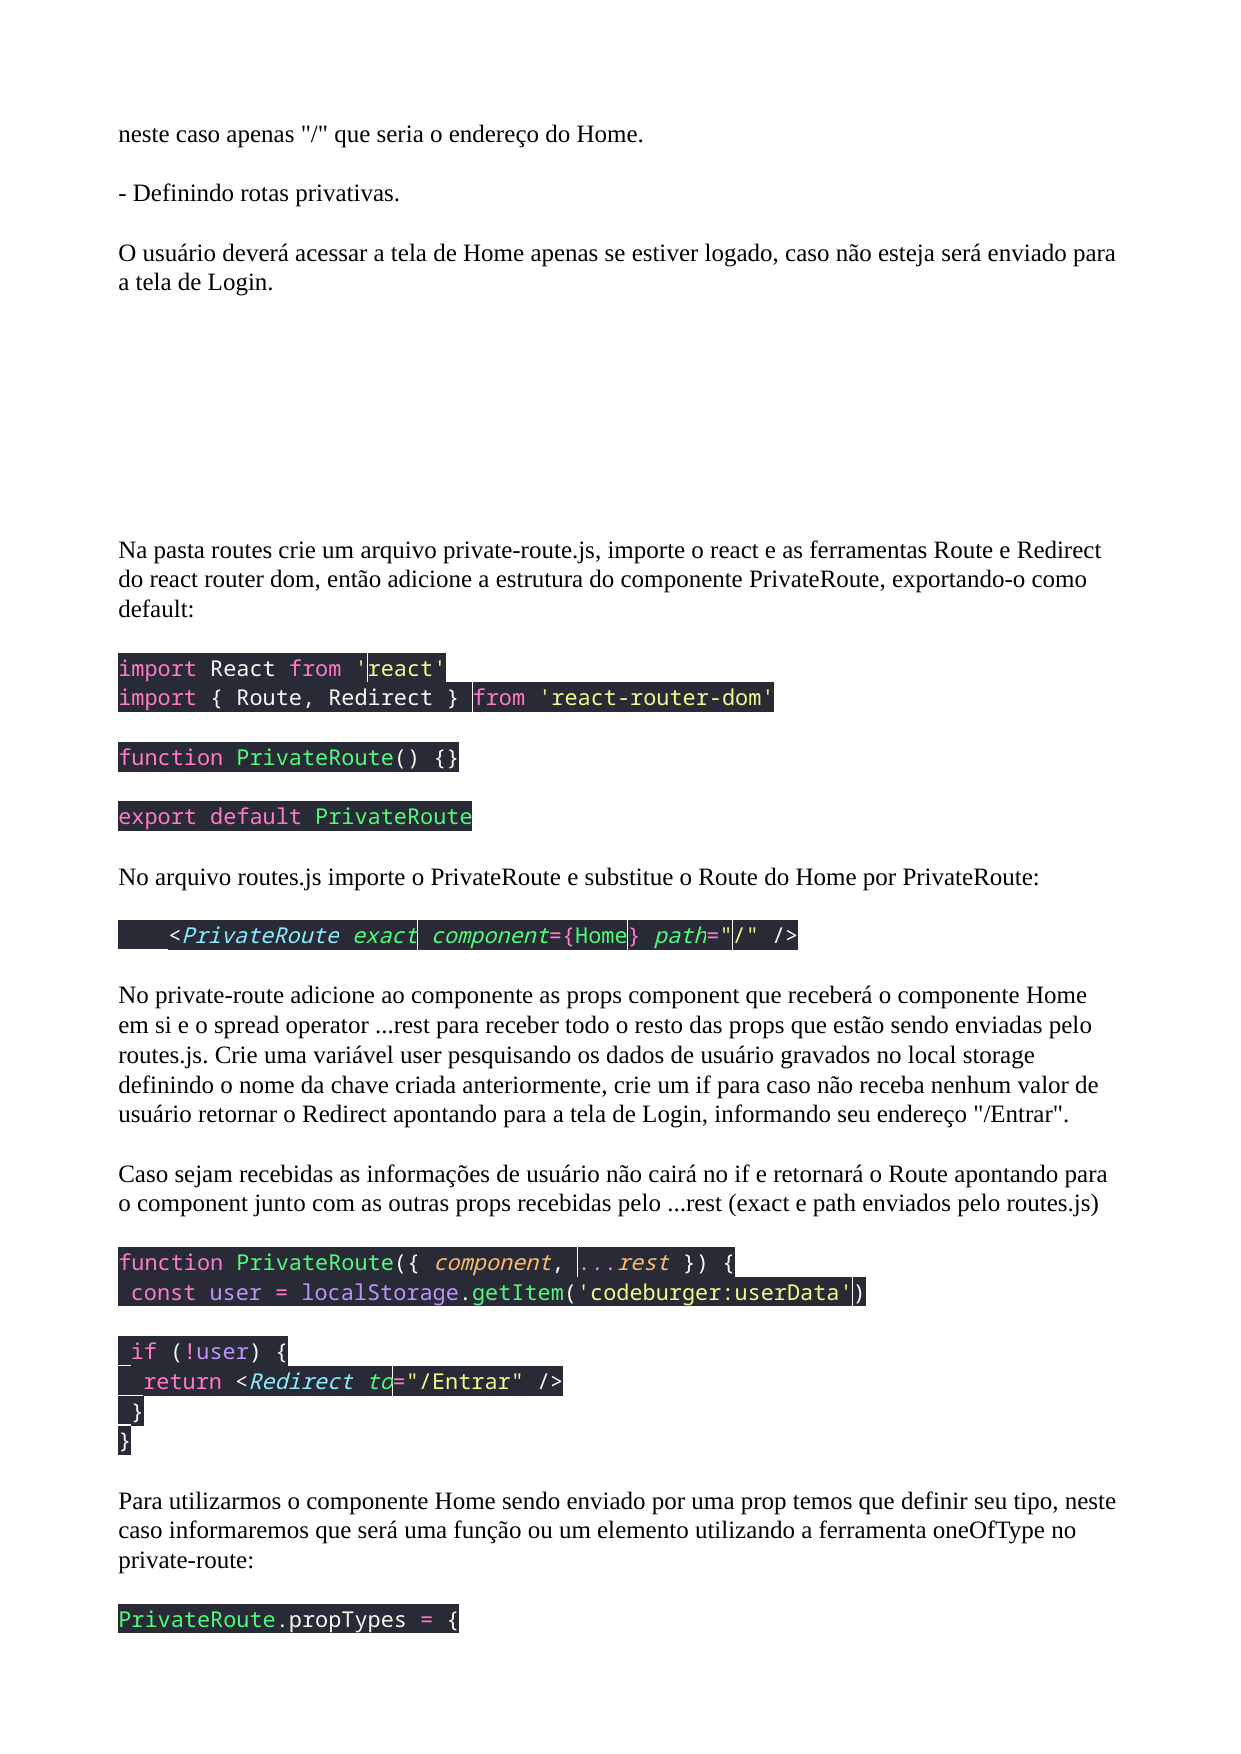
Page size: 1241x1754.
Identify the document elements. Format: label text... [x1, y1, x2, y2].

text neste caso apenas "/" que seria o endereço do Home. [118, 118, 1122, 148]
text const user = localStorage.getItem('codeburger:userData') [118, 1277, 1122, 1306]
text import { Route, Redirect } from 'react-router-dom' [118, 682, 1122, 712]
text O usuário deverá acessar a tela de Home apenas se estiver logado, caso não esteja será enviado para a tela de Login. [118, 237, 1122, 296]
text function PrivateRoute({ component, ...rest }) { [118, 1247, 1122, 1277]
text } [118, 1426, 1122, 1455]
text No private-route adicione ao componente as props component que receberá o componente Home em si e o spread operator ...rest para receber todo o resto das props que estão sendo enviadas pelo routes.js. Crie uma variável user pesquisando os dados de usuário gravados no local storage definindo o nome da chave criada anteriormente, crie um if para caso não receba nenhum valor de usuário retornar o Redirect apontando para a tela de Login, informando seu endereço "/Entrar". [118, 980, 1122, 1128]
text PrivateRoute.propTypes = { [118, 1604, 1122, 1633]
text import React from 'react' [118, 652, 1122, 682]
text <PrivateRoute exact component={Home} path="/" /> [118, 920, 1122, 950]
text } [118, 1396, 1122, 1426]
text return <Redirect to="/Entrar" /> [118, 1366, 1122, 1396]
text No arquivo routes.js importe o PrivateRoute e substitue o Route do Home por PrivateRoute: [118, 861, 1122, 891]
text Na pasta routes crie um arquivo private-route.js, importe o react e as ferramentas Route e Redirect do react router dom, então adicione a estrutura do componente PrivateRoute, exportando-o como default: [118, 534, 1122, 623]
text if (!user) { [118, 1336, 1122, 1366]
text Para utilizarmos o componente Home sendo enviado por uma prop temos que definir seu tipo, neste caso informaremos que será uma função ou um elemento utilizando a ferramenta oneOfType no private-route: [118, 1485, 1122, 1574]
text function PrivateRoute() {} [118, 742, 1122, 772]
text Caso sejam recebidas as informações de usuário não cairá no if e retornará o Route apontando para o component junto com as outras props recebidas pelo ...rest (exact e path enviados pelo routes.js) [118, 1158, 1122, 1217]
text export default PrivateRoute [118, 801, 1122, 831]
text - Definindo rotas privativas. [118, 177, 1122, 207]
